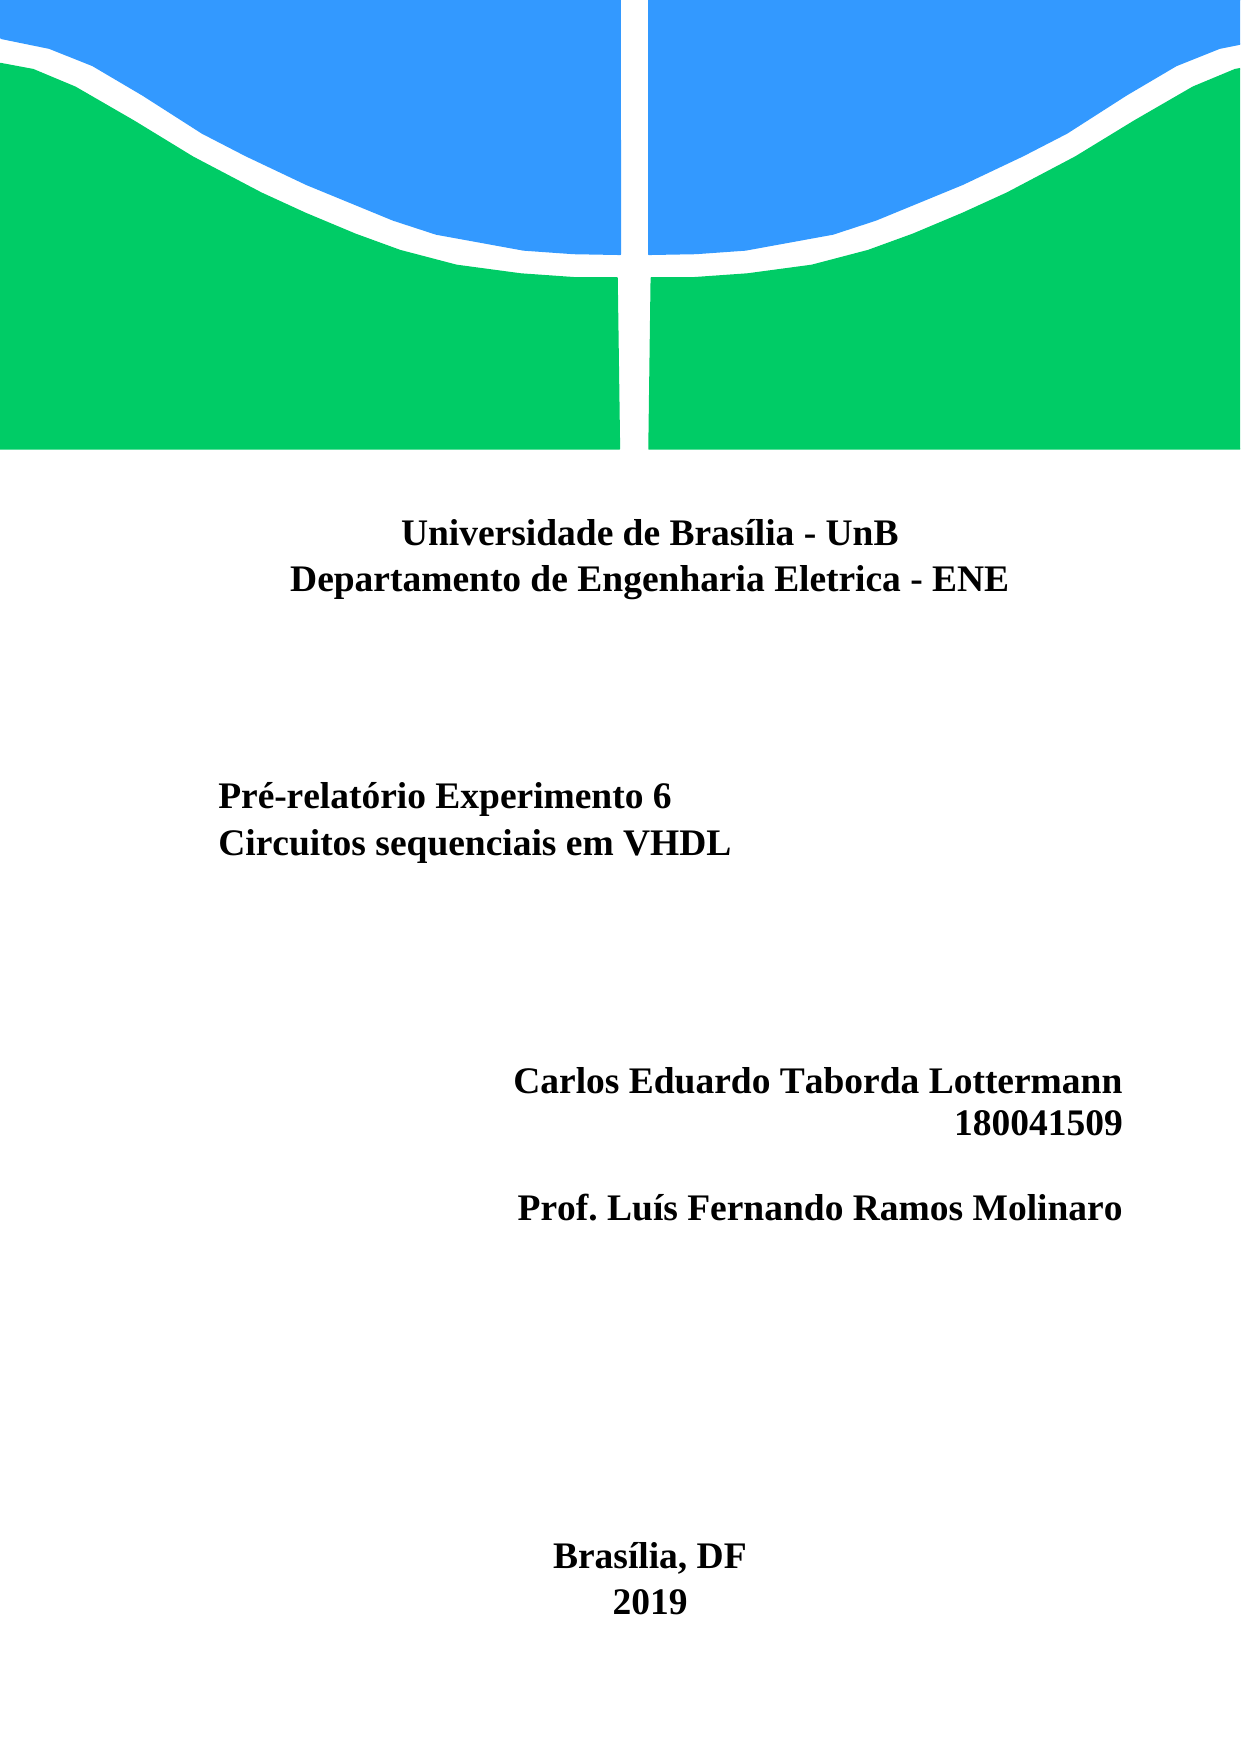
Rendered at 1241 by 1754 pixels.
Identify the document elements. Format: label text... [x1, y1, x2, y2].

text Pré-relatório Experimento 6 [218, 774, 1129, 817]
text Circuitos sequenciais em VHDL [218, 821, 1129, 864]
text Prof. Luís Fernando Ramos Molinaro [293, 1186, 1122, 1229]
text Carlos Eduardo Taborda Lottermann [177, 1059, 1122, 1102]
text 2019 [177, 1579, 1129, 1623]
text Brasília, DF [177, 1533, 1122, 1576]
text Universidade de Brasília - UnB [177, 510, 1122, 553]
text 180041509 [293, 1102, 1122, 1144]
text Departamento de Engenharia Eletrica - ENE [177, 556, 1122, 599]
